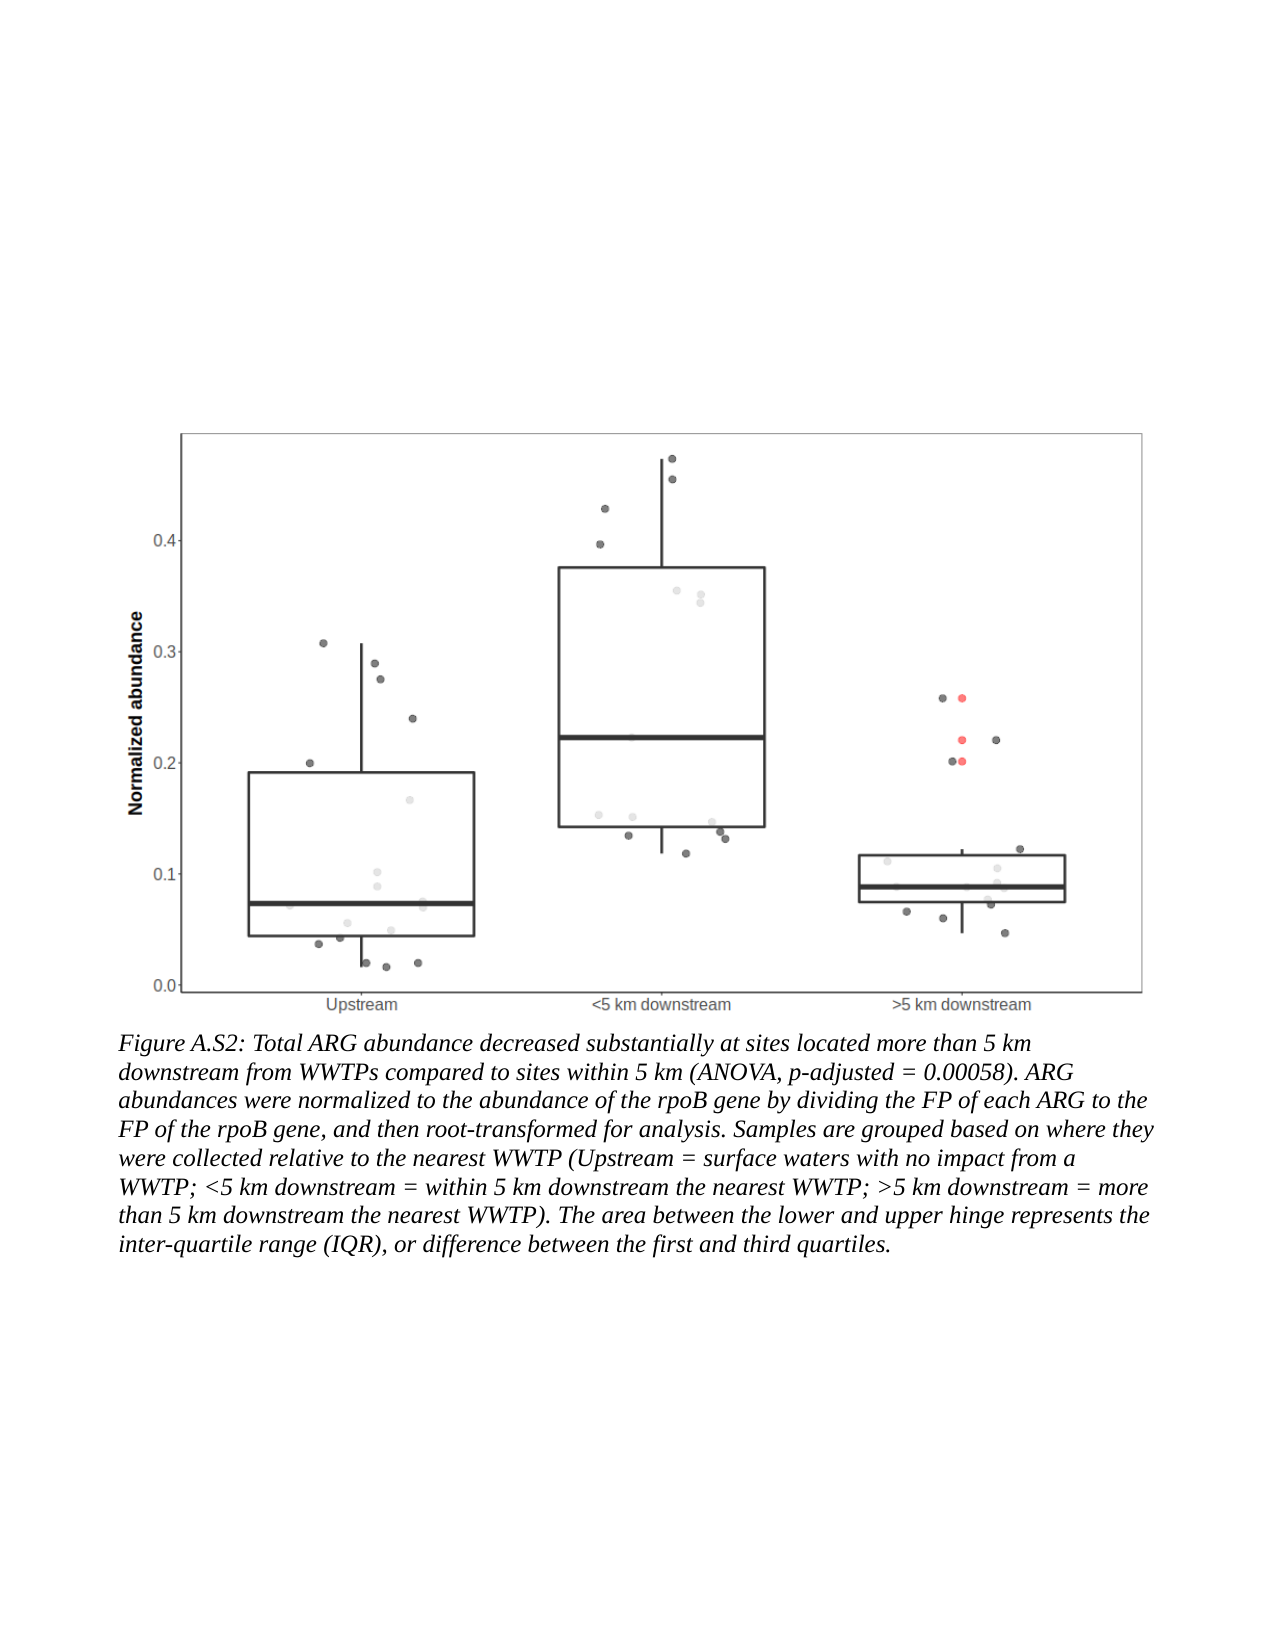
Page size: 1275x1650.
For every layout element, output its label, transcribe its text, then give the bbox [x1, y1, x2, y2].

picture [118, 404, 1157, 1028]
text Figure A.S2: Total ARG abundance decreased substantially at sites located more than 5 km downstream from WWTPs compared to sites within 5 km (ANOVA, p-adjusted = 0.00058). ARG abundances were normalized to the abundance of the rpoB gene by dividing the FP of each ARG to the FP of the rpoB gene, and then root-transformed for analysis. Samples are grouped based on where they were collected relative to the nearest WWTP (Upstream = surface waters with no impact from a WWTP; <5 km downstream = within 5 km downstream the nearest WWTP; >5 km downstream = more than 5 km downstream the nearest WWTP). The area between the lower and upper hinge represents the inter-quartile range (IQR), or difference between the first and third quartiles. [118, 1028, 1157, 1258]
